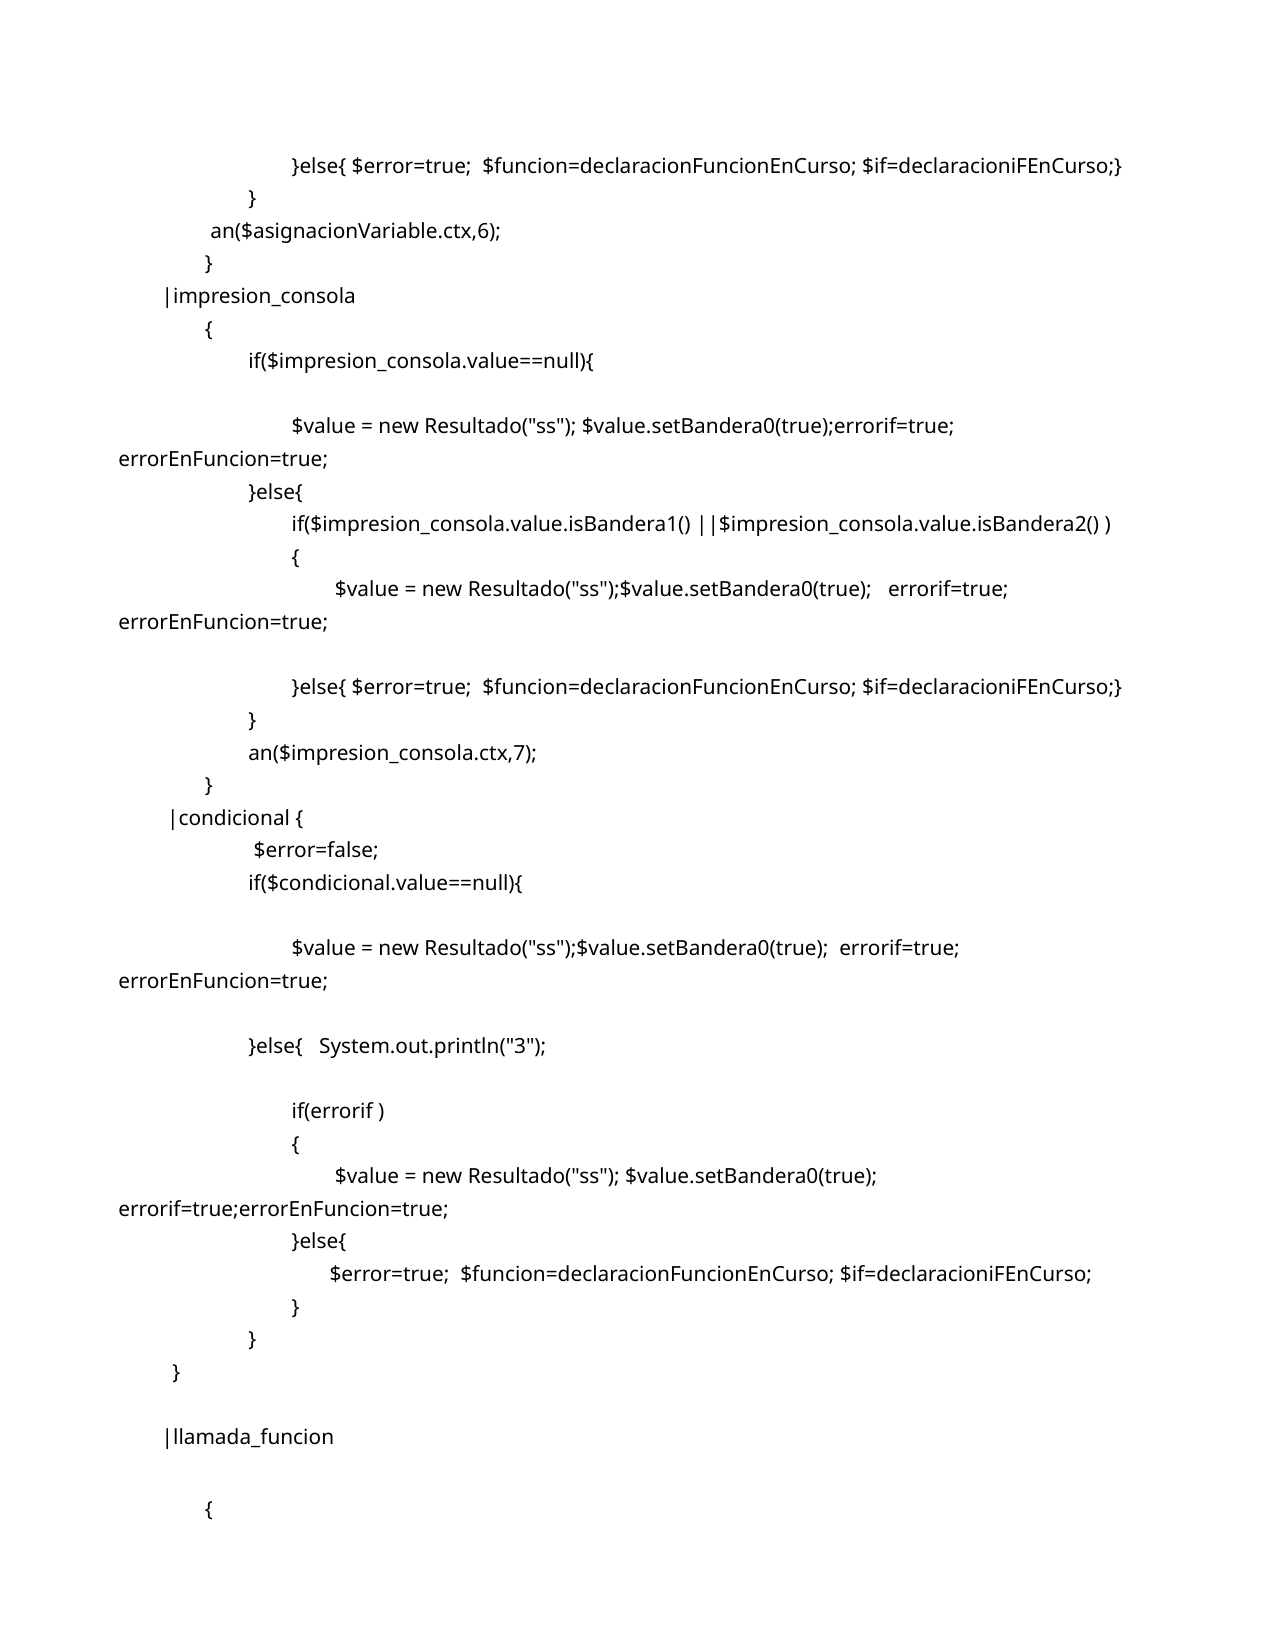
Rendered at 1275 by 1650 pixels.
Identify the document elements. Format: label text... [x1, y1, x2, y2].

text if($impresion_consola.value.isBandera1() ||$impresion_consola.value.isBandera2() ) [118, 509, 1157, 538]
text $error=true; $funcion=declaracionFuncionEnCurso; $if=declaracioniFEnCurso; [118, 1259, 1157, 1288]
text an($asignacionVariable.ctx,6); [118, 216, 1157, 244]
text }else{ $error=true; $funcion=declaracionFuncionEnCurso; $if=declaracioniFEnCurso;} [118, 672, 1157, 701]
text } [118, 770, 1157, 799]
text { [118, 542, 1157, 570]
text if(errorif ) [118, 1096, 1157, 1125]
text } [118, 1357, 1157, 1386]
text $value = new Resultado("ss"); $value.setBandera0(true);errorif=true; errorEnFuncion=true; [118, 412, 1157, 473]
text if($condicional.value==null){ [118, 868, 1157, 896]
text if($impresion_consola.value==null){ [118, 346, 1157, 375]
text |llamada_funcion [118, 1422, 1157, 1451]
text } [118, 1324, 1157, 1353]
text $value = new Resultado("ss");$value.setBandera0(true); errorif=true; errorEnFuncion=true; [118, 574, 1157, 636]
text $value = new Resultado("ss");$value.setBandera0(true); errorif=true; errorEnFuncion=true; [118, 933, 1157, 994]
text |condicional { [118, 803, 1157, 831]
text $value = new Resultado("ss"); $value.setBandera0(true); errorif=true;errorEnFuncion=true; [118, 1161, 1157, 1222]
text { [118, 314, 1157, 342]
text }else{ [118, 477, 1157, 505]
text { [118, 1494, 1157, 1522]
text } [118, 1292, 1157, 1320]
text } [118, 248, 1157, 277]
text $error=false; [118, 835, 1157, 864]
text } [118, 183, 1157, 212]
text { [118, 1129, 1157, 1157]
text an($impresion_consola.ctx,7); [118, 738, 1157, 766]
text } [118, 705, 1157, 733]
text }else{ [118, 1227, 1157, 1255]
text }else{ $error=true; $funcion=declaracionFuncionEnCurso; $if=declaracioniFEnCurso;} [118, 151, 1157, 179]
text }else{ System.out.println("3"); [118, 1031, 1157, 1059]
text |impresion_consola [118, 281, 1157, 309]
